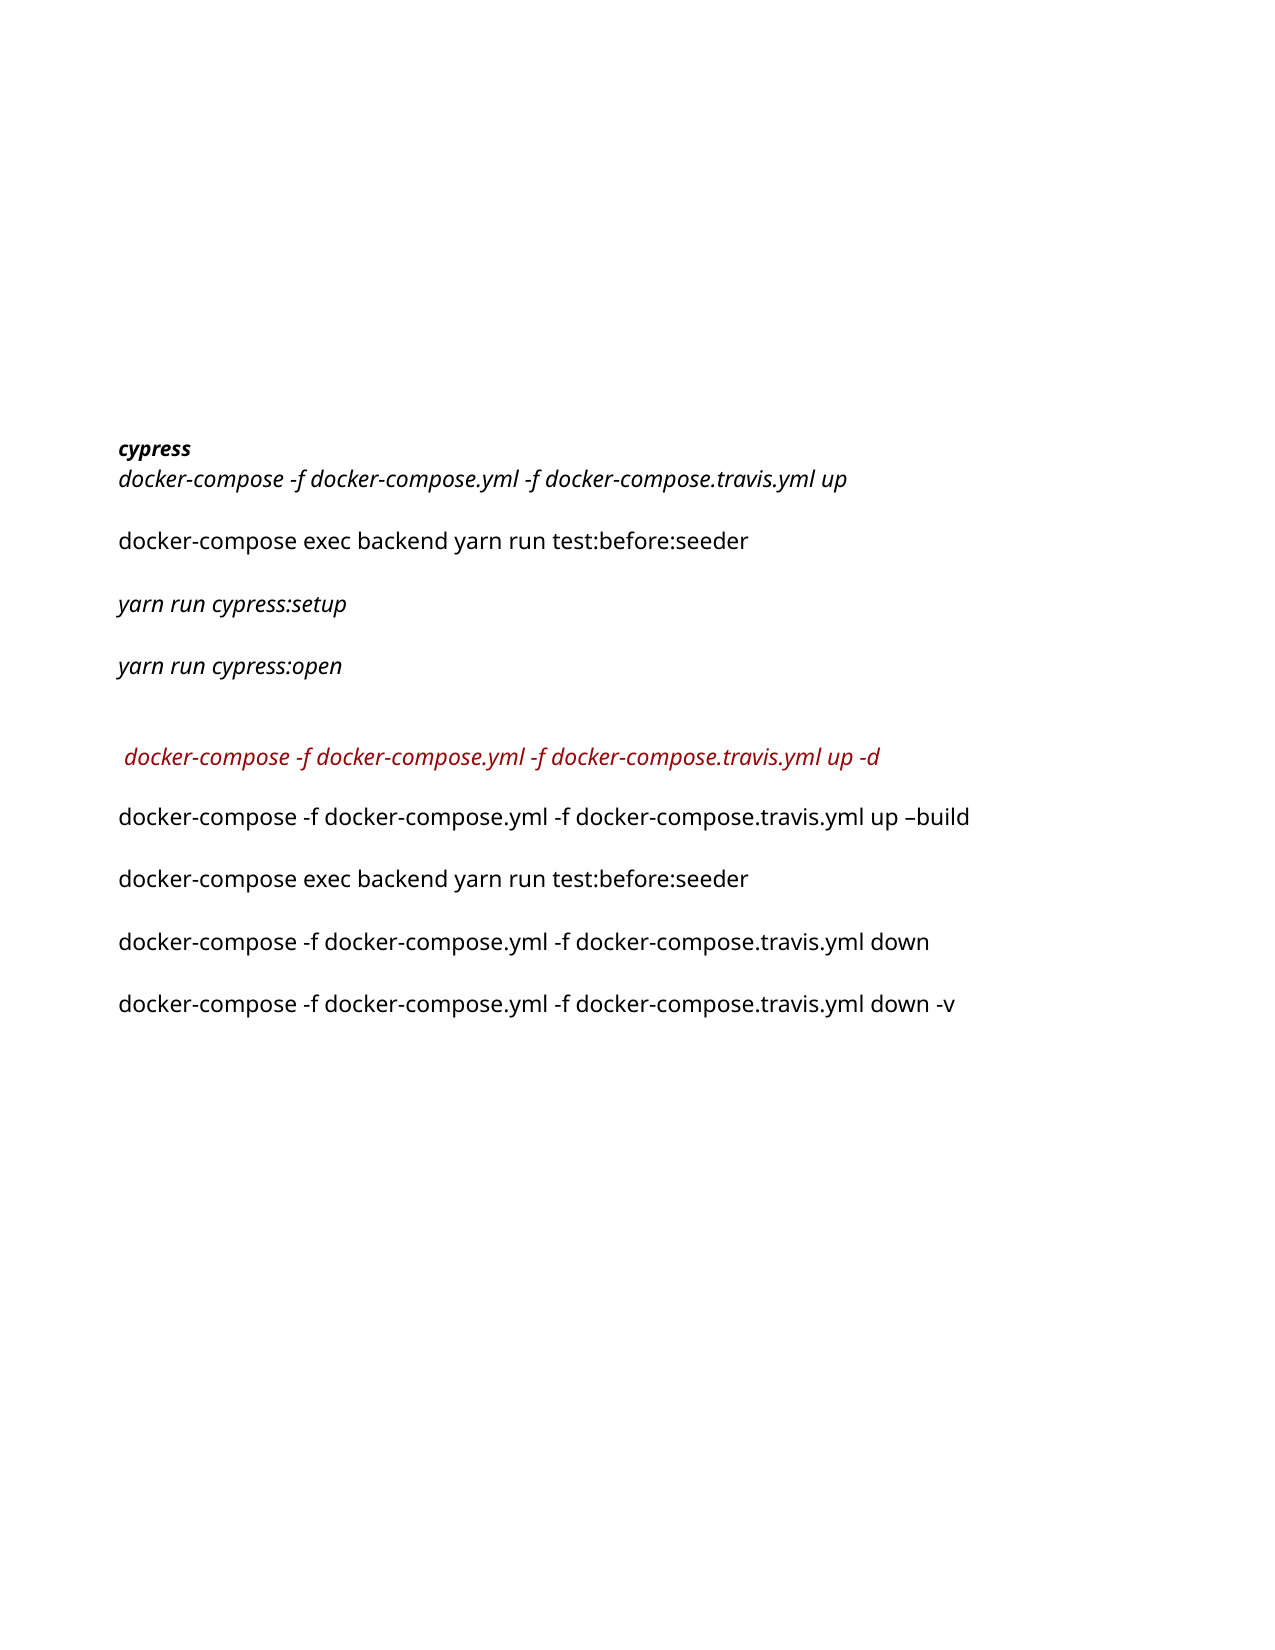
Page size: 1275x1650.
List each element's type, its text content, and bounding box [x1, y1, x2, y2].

text docker-compose -f docker-compose.yml -f docker-compose.travis.yml down -v [118, 988, 1157, 1020]
text docker-compose -f docker-compose.yml -f docker-compose.travis.yml up [118, 463, 1157, 494]
text docker-compose exec backend yarn run test:before:seeder [118, 863, 1157, 895]
text yarn run cypress:setup [118, 588, 1157, 619]
text docker-compose -f docker-compose.yml -f docker-compose.travis.yml up -d [118, 741, 1157, 772]
text docker-compose exec backend yarn run test:before:seeder [118, 525, 1157, 557]
text docker-compose -f docker-compose.yml -f docker-compose.travis.yml down [118, 926, 1157, 957]
text docker-compose -f docker-compose.yml -f docker-compose.travis.yml up –build [118, 801, 1157, 832]
text yarn run cypress:open [118, 650, 1157, 682]
text cypress [118, 434, 1157, 463]
